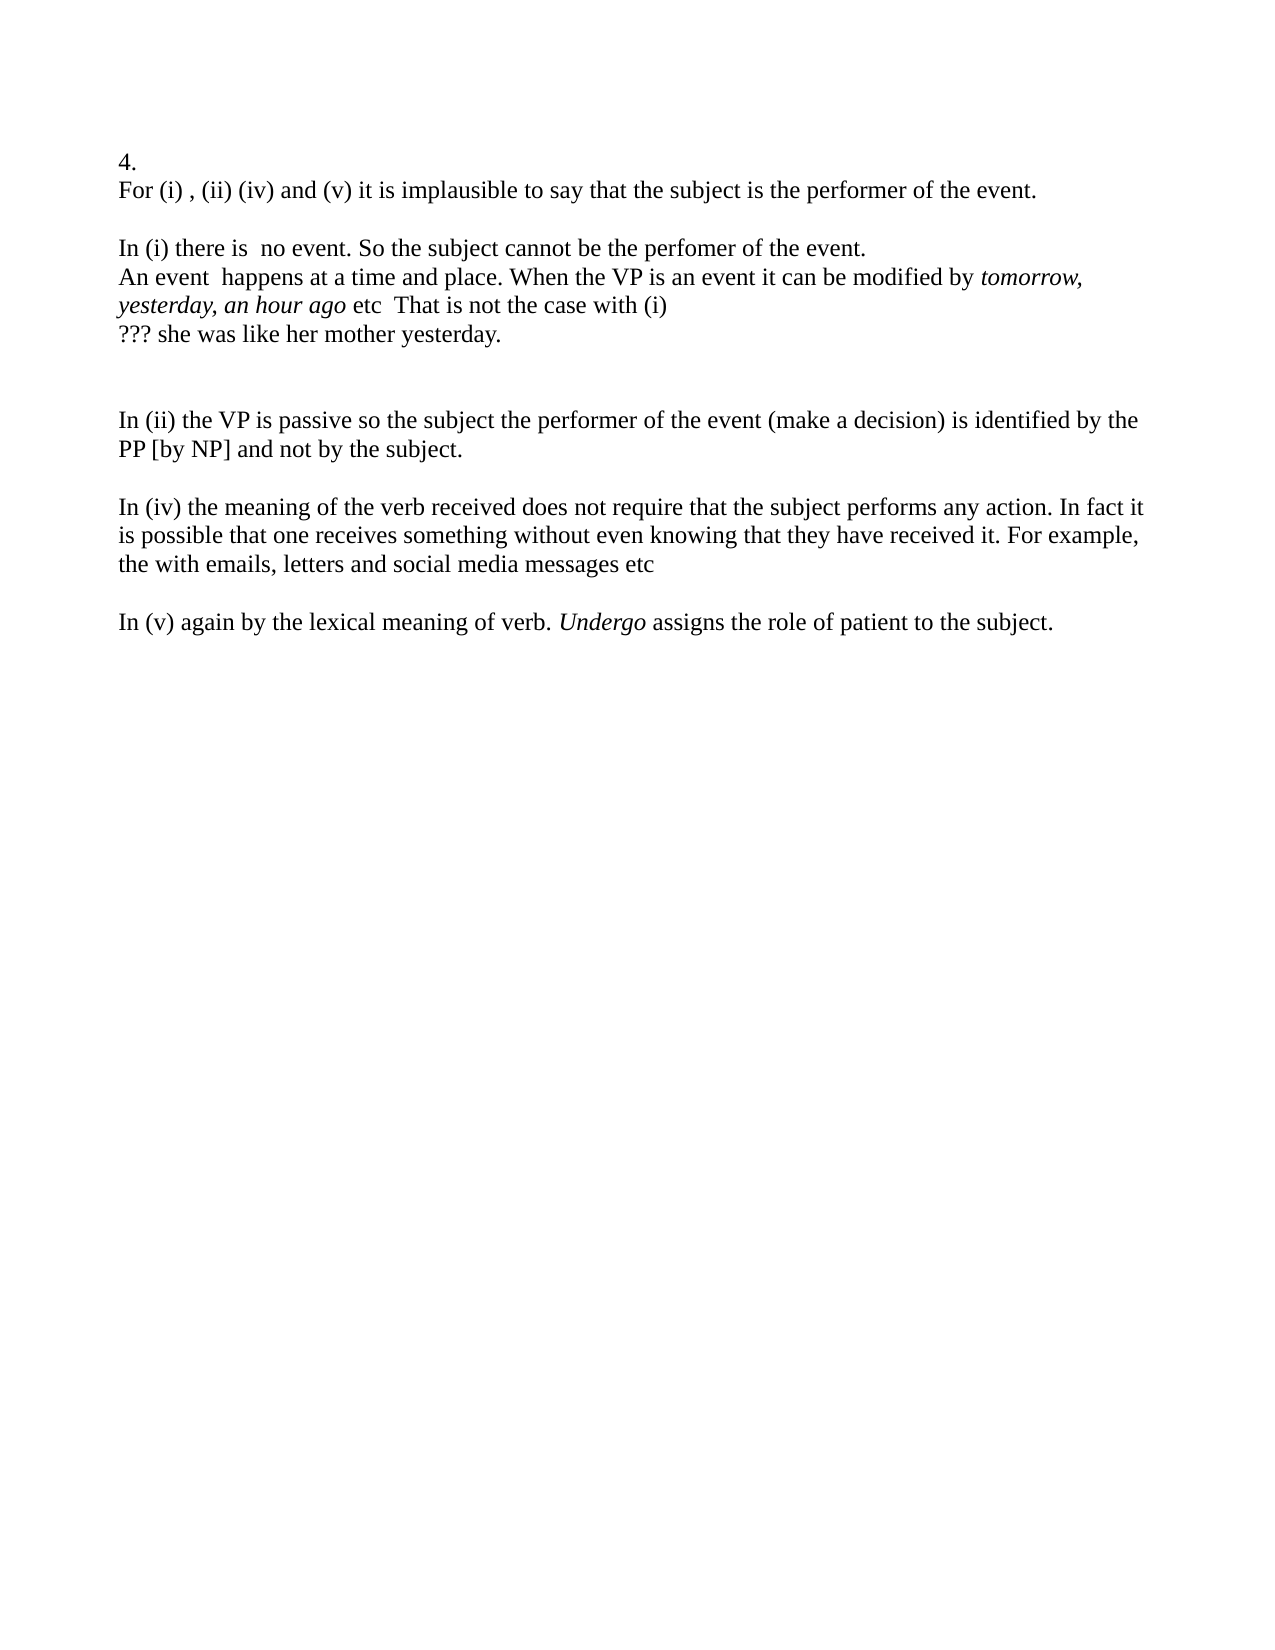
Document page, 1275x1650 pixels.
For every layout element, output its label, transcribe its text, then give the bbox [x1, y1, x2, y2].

text In (v) again by the lexical meaning of verb. Undergo assigns the role of patient to the subject. [118, 607, 1157, 636]
text An event happens at a time and place. When the VP is an event it can be modified by tomorrow, yesterday, an hour ago etc That is not the case with (i) [118, 262, 1157, 319]
text For (i) , (ii) (iv) and (v) it is implausible to say that the subject is the performer of the event. [118, 176, 1157, 204]
text In (iv) the meaning of the verb received does not require that the subject performs any action. In fact it is possible that one receives something without even knowing that they have received it. For example, the with emails, letters and social media messages etc [118, 492, 1157, 578]
text In (ii) the VP is passive so the subject the performer of the event (make a decision) is identified by the PP [by NP] and not by the subject. [118, 406, 1157, 463]
text ??? she was like her mother yesterday. [118, 319, 1157, 348]
text In (i) there is no event. So the subject cannot be the perfomer of the event. [118, 233, 1157, 262]
text 4. [118, 147, 1157, 176]
